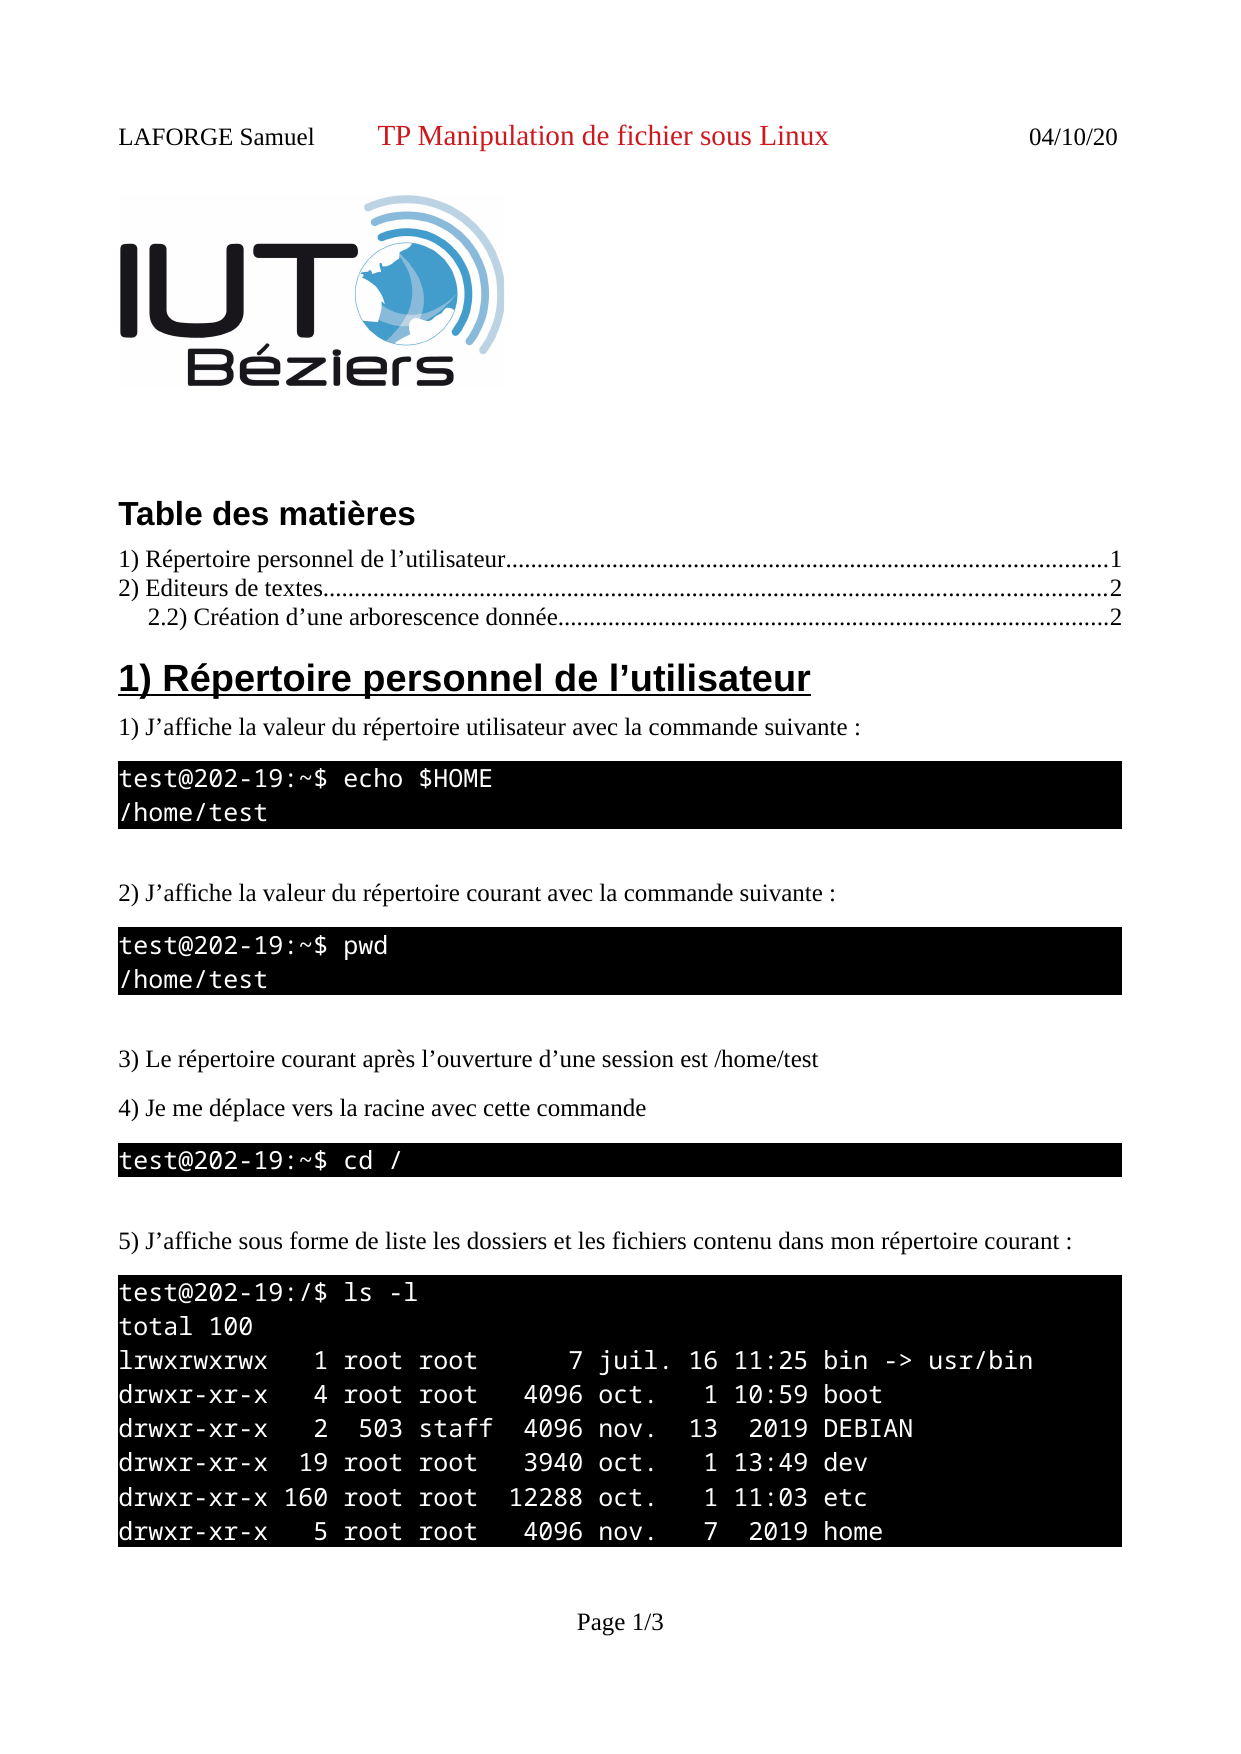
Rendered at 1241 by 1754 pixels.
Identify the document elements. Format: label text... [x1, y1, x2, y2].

text drwxr-xr-x 4 root root 4096 oct. 1 10:59 boot [118, 1377, 1122, 1411]
text 3) Le répertoire courant après l’ouverture d’une session est /home/test [118, 1044, 1122, 1073]
text test@202-19:~$ cd / [118, 1143, 1122, 1177]
subtitle 1) Répertoire personnel de l’utilisateur [118, 656, 1122, 699]
text test@202-19:/$ ls -l [118, 1275, 1122, 1309]
text test@202-19:~$ echo $HOME [118, 761, 1122, 795]
subtitle Table des matières [118, 494, 1122, 532]
text drwxr-xr-x 160 root root 12288 oct. 1 11:03 etc [118, 1479, 1122, 1513]
text 1) Répertoire personnel de l’utilisateur 1 [118, 544, 1122, 573]
text 4) Je me déplace vers la racine avec cette commande [118, 1093, 1122, 1122]
text drwxr-xr-x 2 503 staff 4096 nov. 13 2019 DEBIAN [118, 1411, 1122, 1445]
text 5) J’affiche sous forme de liste les dossiers et les fichiers contenu dans mon répertoire courant : [118, 1226, 1122, 1254]
text /home/test [118, 795, 1122, 829]
text /home/test [118, 961, 1122, 995]
text 2.2) Création d’une arborescence donnée 2 [148, 602, 1122, 631]
text lrwxrwxrwx 1 root root 7 juil. 16 11:25 bin -> usr/bin [118, 1343, 1122, 1377]
text total 100 [118, 1309, 1122, 1343]
picture [120, 195, 505, 387]
text drwxr-xr-x 19 root root 3940 oct. 1 13:49 dev [118, 1445, 1122, 1479]
text drwxr-xr-x 5 root root 4096 nov. 7 2019 home [118, 1513, 1122, 1547]
text 1) J’affiche la valeur du répertoire utilisateur avec la commande suivante : [118, 712, 1122, 741]
text test@202-19:~$ pwd [118, 927, 1122, 961]
text 2) J’affiche la valeur du répertoire courant avec la commande suivante : [118, 878, 1122, 907]
text 2) Editeurs de textes 2 [118, 573, 1122, 602]
